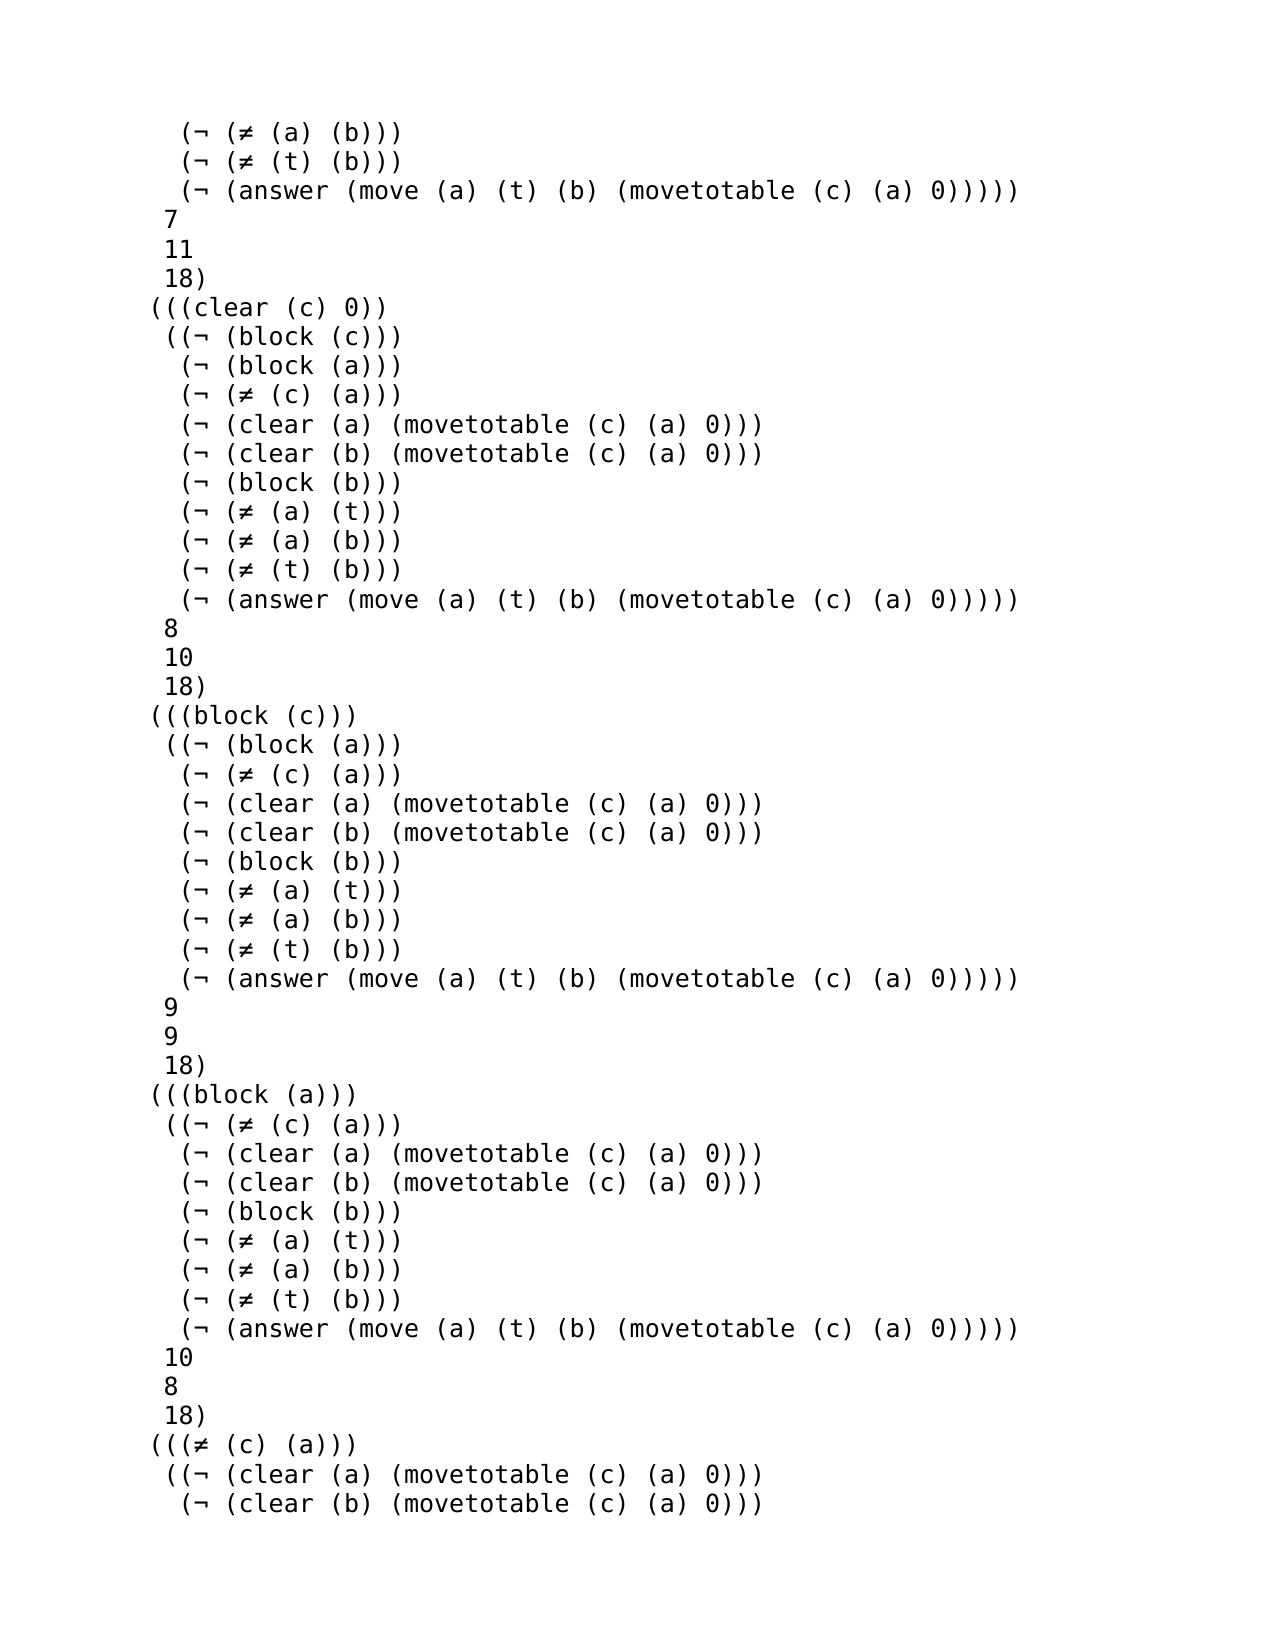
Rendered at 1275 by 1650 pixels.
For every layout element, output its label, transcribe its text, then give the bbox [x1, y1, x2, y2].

text 18) [118, 1401, 1157, 1431]
text (¬ (block (b))) [118, 468, 1157, 497]
text 10 [118, 643, 1157, 672]
text 10 [118, 1343, 1157, 1372]
text 18) [118, 264, 1157, 293]
text (¬ (≠ (a) (b))) [118, 906, 1157, 935]
text (¬ (clear (b) (movetotable (c) (a) 0))) [118, 818, 1157, 847]
text 9 [118, 993, 1157, 1022]
text 8 [118, 614, 1157, 643]
text (¬ (block (b))) [118, 847, 1157, 876]
text (((≠ (c) (a))) [118, 1431, 1157, 1460]
text ((¬ (≠ (c) (a))) [118, 1110, 1157, 1139]
text (¬ (≠ (c) (a))) [118, 381, 1157, 410]
text ((¬ (block (c))) [118, 322, 1157, 351]
text (((clear (c) 0)) [118, 293, 1157, 322]
text (¬ (answer (move (a) (t) (b) (movetotable (c) (a) 0))))) [118, 964, 1157, 993]
text (¬ (clear (b) (movetotable (c) (a) 0))) [118, 1489, 1157, 1518]
text (((block (c))) [118, 701, 1157, 731]
text (¬ (clear (a) (movetotable (c) (a) 0))) [118, 789, 1157, 818]
text (¬ (clear (a) (movetotable (c) (a) 0))) [118, 1139, 1157, 1168]
text (¬ (block (b))) [118, 1197, 1157, 1226]
text (¬ (≠ (t) (b))) [118, 1285, 1157, 1314]
text ((¬ (clear (a) (movetotable (c) (a) 0))) [118, 1460, 1157, 1489]
text (¬ (block (a))) [118, 351, 1157, 381]
text (¬ (answer (move (a) (t) (b) (movetotable (c) (a) 0))))) [118, 1314, 1157, 1343]
text ((¬ (block (a))) [118, 731, 1157, 760]
text (¬ (≠ (t) (b))) [118, 147, 1157, 176]
text (¬ (≠ (a) (b))) [118, 1256, 1157, 1285]
text (¬ (answer (move (a) (t) (b) (movetotable (c) (a) 0))))) [118, 585, 1157, 614]
text (¬ (≠ (c) (a))) [118, 760, 1157, 789]
text (¬ (clear (a) (movetotable (c) (a) 0))) [118, 410, 1157, 439]
text (¬ (≠ (t) (b))) [118, 935, 1157, 964]
text 8 [118, 1372, 1157, 1401]
text (¬ (answer (move (a) (t) (b) (movetotable (c) (a) 0))))) [118, 176, 1157, 206]
text (¬ (≠ (t) (b))) [118, 556, 1157, 585]
text (((block (a))) [118, 1081, 1157, 1110]
text (¬ (≠ (a) (t))) [118, 497, 1157, 526]
text (¬ (≠ (a) (t))) [118, 1226, 1157, 1256]
text 18) [118, 672, 1157, 701]
text (¬ (≠ (a) (b))) [118, 526, 1157, 556]
text 9 [118, 1022, 1157, 1051]
text 11 [118, 235, 1157, 264]
text (¬ (clear (b) (movetotable (c) (a) 0))) [118, 439, 1157, 468]
text (¬ (≠ (a) (b))) [118, 118, 1157, 147]
text (¬ (clear (b) (movetotable (c) (a) 0))) [118, 1168, 1157, 1197]
text 7 [118, 206, 1157, 235]
text 18) [118, 1051, 1157, 1081]
text (¬ (≠ (a) (t))) [118, 876, 1157, 906]
